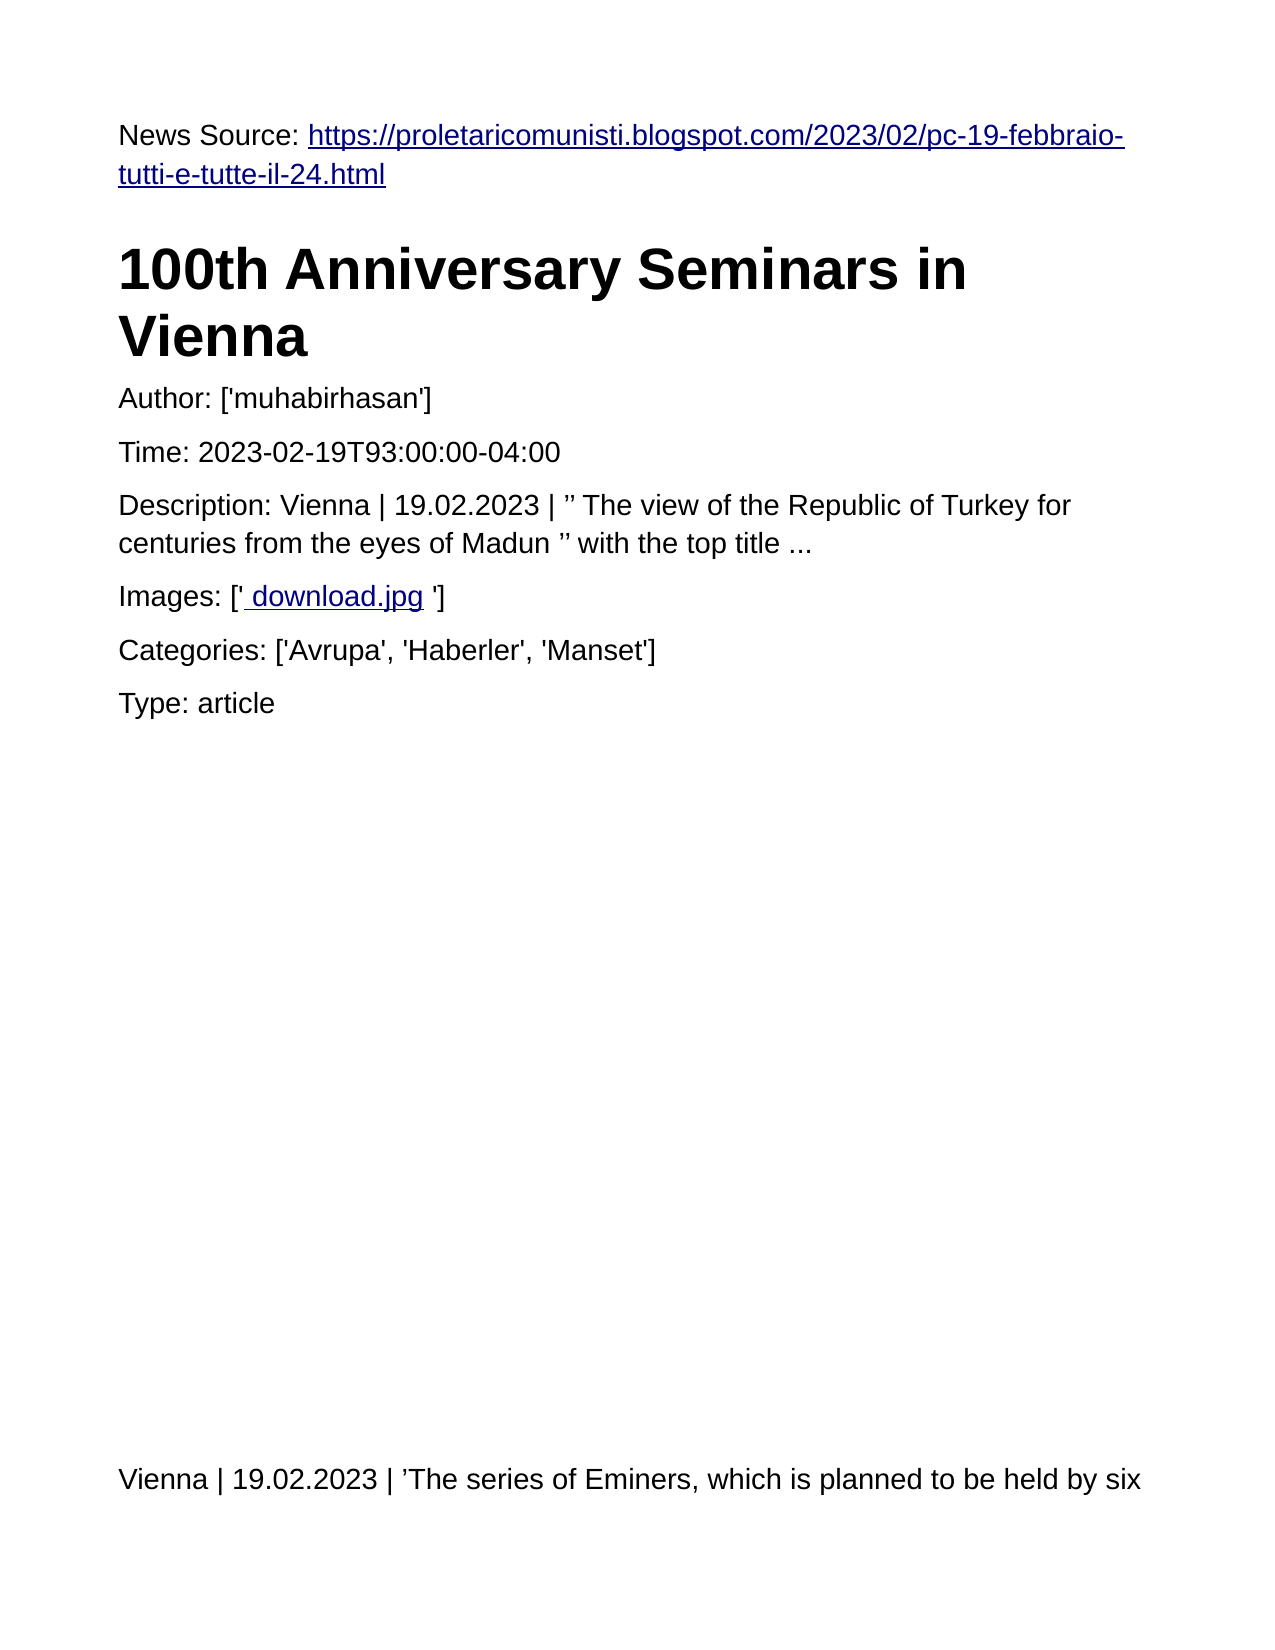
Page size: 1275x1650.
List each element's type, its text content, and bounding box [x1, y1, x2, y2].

text Categories: ['Avrupa', 'Haberler', 'Manset'] [118, 632, 1157, 666]
text Vienna | 19.02.2023 | ’The series of Eminers, which is planned to be held by six [118, 739, 1157, 1496]
text Type: article [118, 686, 1157, 719]
text Time: 2023-02-19T93:00:00-04:00 [118, 434, 1157, 468]
subtitle 100th Anniversary Seminars in Vienna [118, 235, 1157, 369]
text Author: ['muhabirhasan'] [118, 381, 1157, 415]
text Images: [' download.jpg '] [118, 579, 1157, 613]
text Description: Vienna | 19.02.2023 | ’’ The view of the Republic of Turkey for centuries from the eyes of Madun ’’ with the top title ... [118, 488, 1157, 560]
text News Source: https://proletaricomunisti.blogspot.com/2023/02/pc-19-febbraio-tutti-e-tutte-il-24.html [118, 118, 1157, 190]
